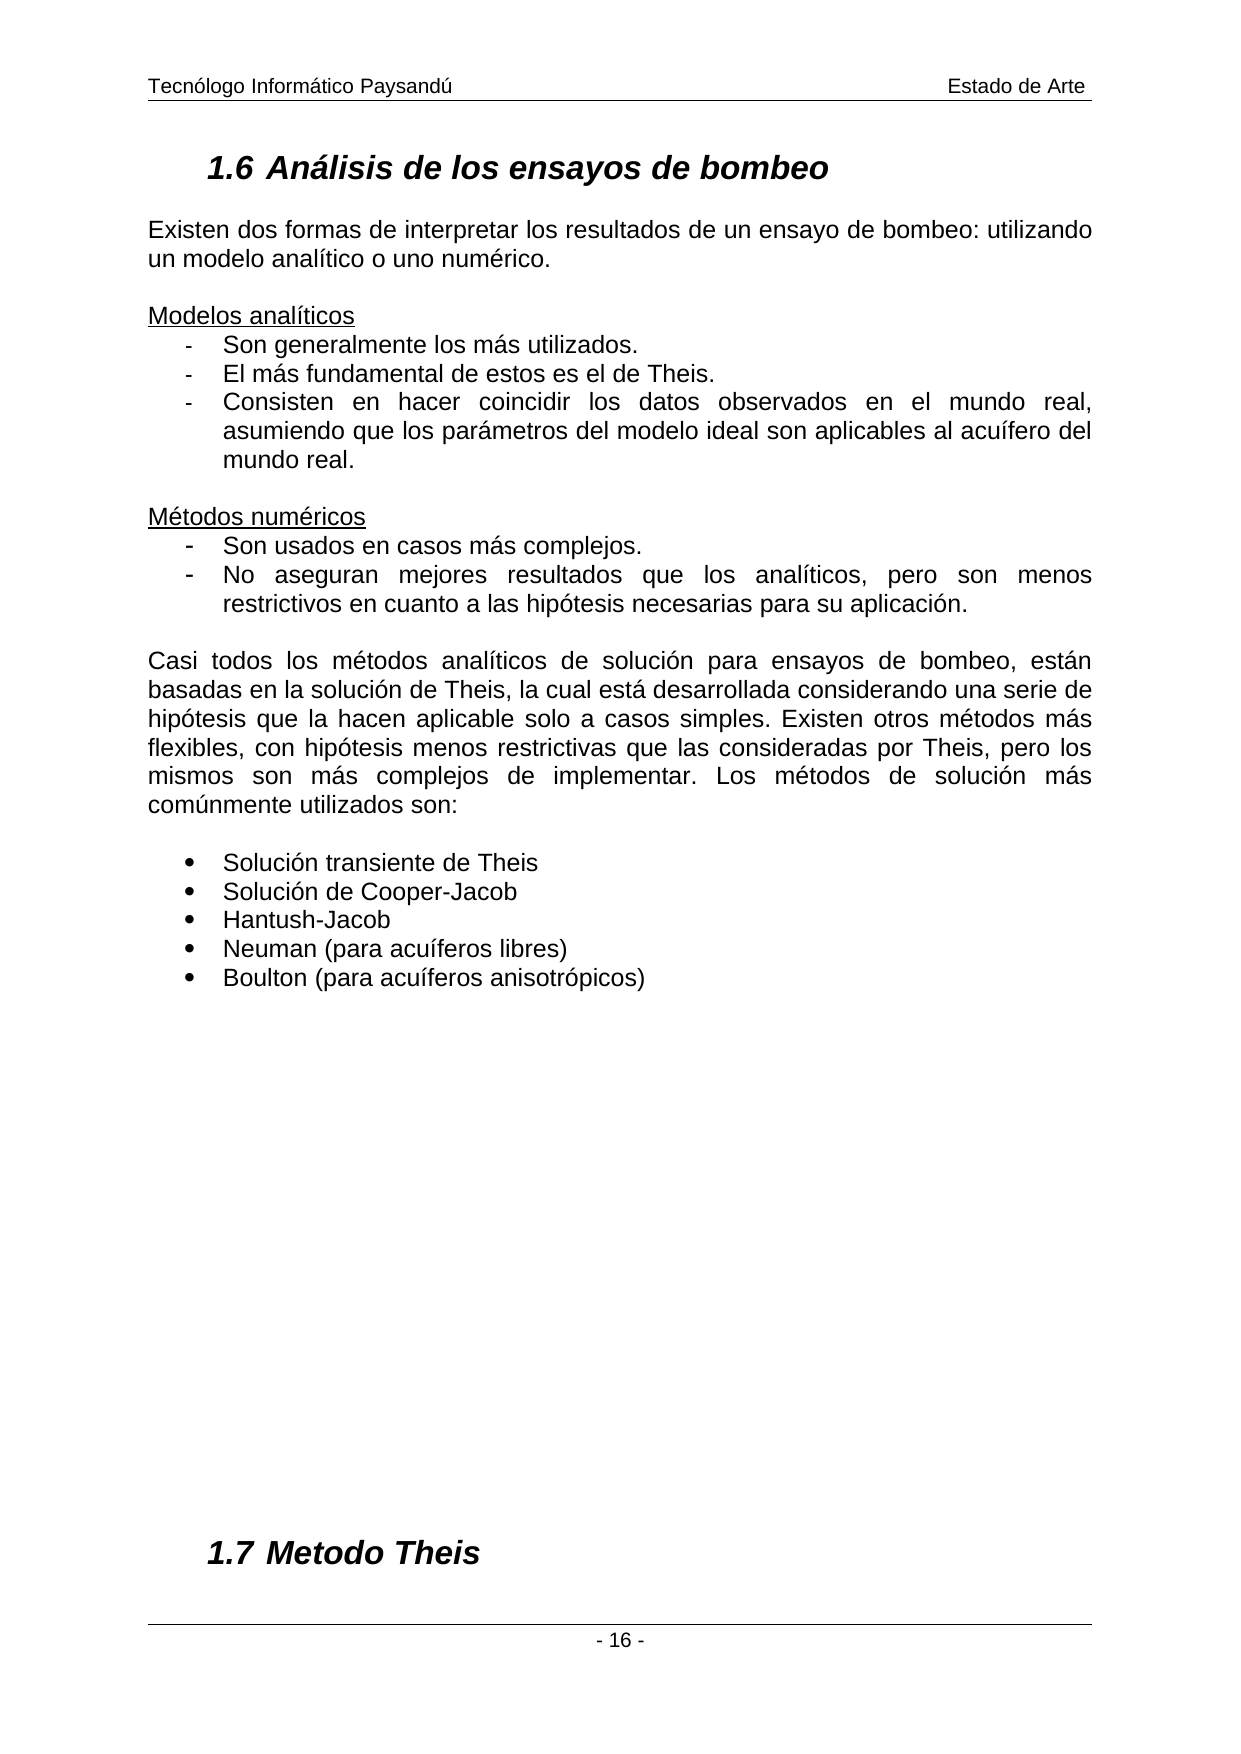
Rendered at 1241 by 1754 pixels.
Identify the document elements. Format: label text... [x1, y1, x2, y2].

list Consisten en hacer coincidir los datos observados en el mundo real, asumiendo que los parámetros del modelo ideal son aplicables al acuífero del mundo real. [185, 387, 1092, 474]
list Son usados en casos más complejos. [185, 531, 1092, 560]
list Solución de Cooper-Jacob [185, 876, 1092, 905]
subtitle Análisis de los ensayos de bombeo [207, 148, 1092, 186]
list No aseguran mejores resultados que los analíticos, pero son menos restrictivos en cuanto a las hipótesis necesarias para su aplicación. [185, 560, 1092, 618]
list Hantush-Jacob [185, 905, 1092, 934]
list Son generalmente los más utilizados. [185, 330, 1092, 359]
list Boulton (para acuíferos anisotrópicos) [185, 963, 1092, 992]
text Modelos analíticos [148, 301, 1092, 330]
list Neuman (para acuíferos libres) [185, 934, 1092, 963]
text Existen dos formas de interpretar los resultados de un ensayo de bombeo: utilizando un modelo analítico o uno numérico. [148, 215, 1092, 272]
list El más fundamental de estos es el de Theis. [185, 359, 1092, 387]
subtitle Metodo Theis [207, 1533, 1092, 1572]
list Solución transiente de Theis [185, 848, 1092, 876]
text Métodos numéricos [148, 502, 1092, 531]
text Casi todos los métodos analíticos de solución para ensayos de bombeo, están basadas en la solución de Theis, la cual está desarrollada considerando una serie de hipótesis que la hacen aplicable solo a casos simples. Existen otros métodos más flexibles, con hipótesis menos restrictivas que las consideradas por Theis, pero los mismos son más complejos de implementar. Los métodos de solución más comúnmente utilizados son: [148, 646, 1092, 819]
